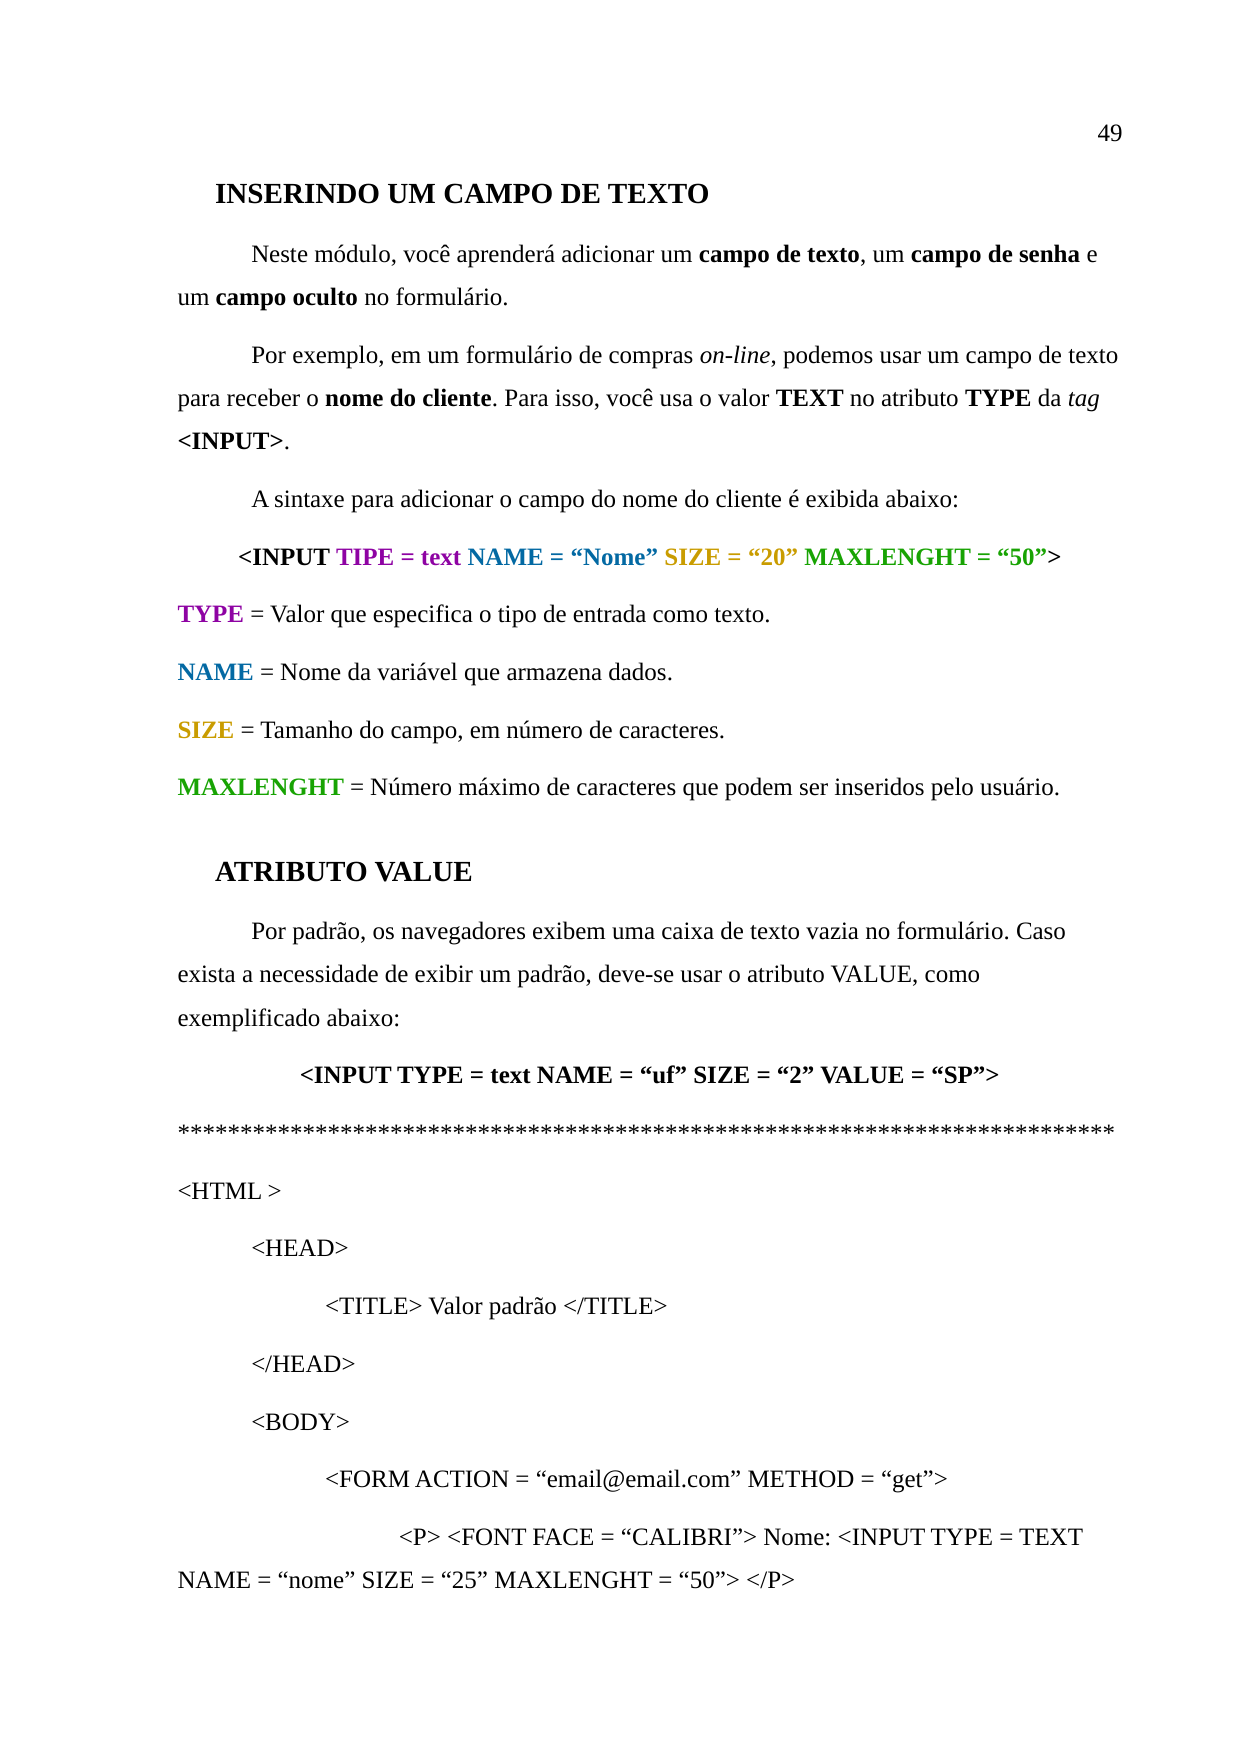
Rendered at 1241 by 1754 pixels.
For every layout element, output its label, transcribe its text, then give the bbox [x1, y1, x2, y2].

text Neste módulo, você aprenderá adicionar um campo de texto, um campo de senha e um campo oculto no formulário. [177, 239, 1122, 311]
text <INPUT TYPE = text NAME = “uf” SIZE = “2” VALUE = “SP”> [177, 1060, 1122, 1089]
text MAXLENGHT = Número máximo de caracteres que podem ser inseridos pelo usuário. [177, 772, 1122, 801]
text SIZE = Tamanho do campo, em número de caracteres. [177, 715, 1122, 743]
subtitle Inserindo um campo de texto [215, 176, 1122, 210]
text TYPE = Valor que especifica o tipo de entrada como texto. [177, 599, 1122, 628]
text </HEAD> [177, 1349, 1122, 1378]
text Por padrão, os navegadores exibem uma caixa de texto vazia no formulário. Caso exista a necessidade de exibir um padrão, deve-se usar o atributo VALUE, como exemplificado abaixo: [177, 916, 1122, 1031]
text <TITLE> Valor padrão </TITLE> [177, 1291, 1122, 1320]
text *************************************************************************** [177, 1118, 1122, 1147]
text <INPUT TIPE = text NAME = “Nome” SIZE = “20” MAXLENGHT = “50”> [177, 542, 1122, 570]
subtitle Atributo VALUE [215, 854, 1122, 887]
text Por exemplo, em um formulário de compras on-line, podemos usar um campo de texto para receber o nome do cliente. Para isso, você usa o valor TEXT no atributo TYPE da tag <INPUT>. [177, 340, 1122, 455]
text <P> <FONT FACE = “CALIBRI”> Nome: <INPUT TYPE = TEXT NAME = “nome” SIZE = “25” MAXLENGHT = “50”> </P> [177, 1522, 1122, 1594]
text <FORM ACTION = “email@email.com” METHOD = “get”> [177, 1464, 1122, 1493]
text A sintaxe para adicionar o campo do nome do cliente é exibida abaixo: [177, 484, 1122, 513]
text <HTML > [177, 1176, 1122, 1204]
text <HEAD> [177, 1233, 1122, 1262]
text <BODY> [177, 1407, 1122, 1435]
text NAME = Nome da variável que armazena dados. [177, 657, 1122, 686]
